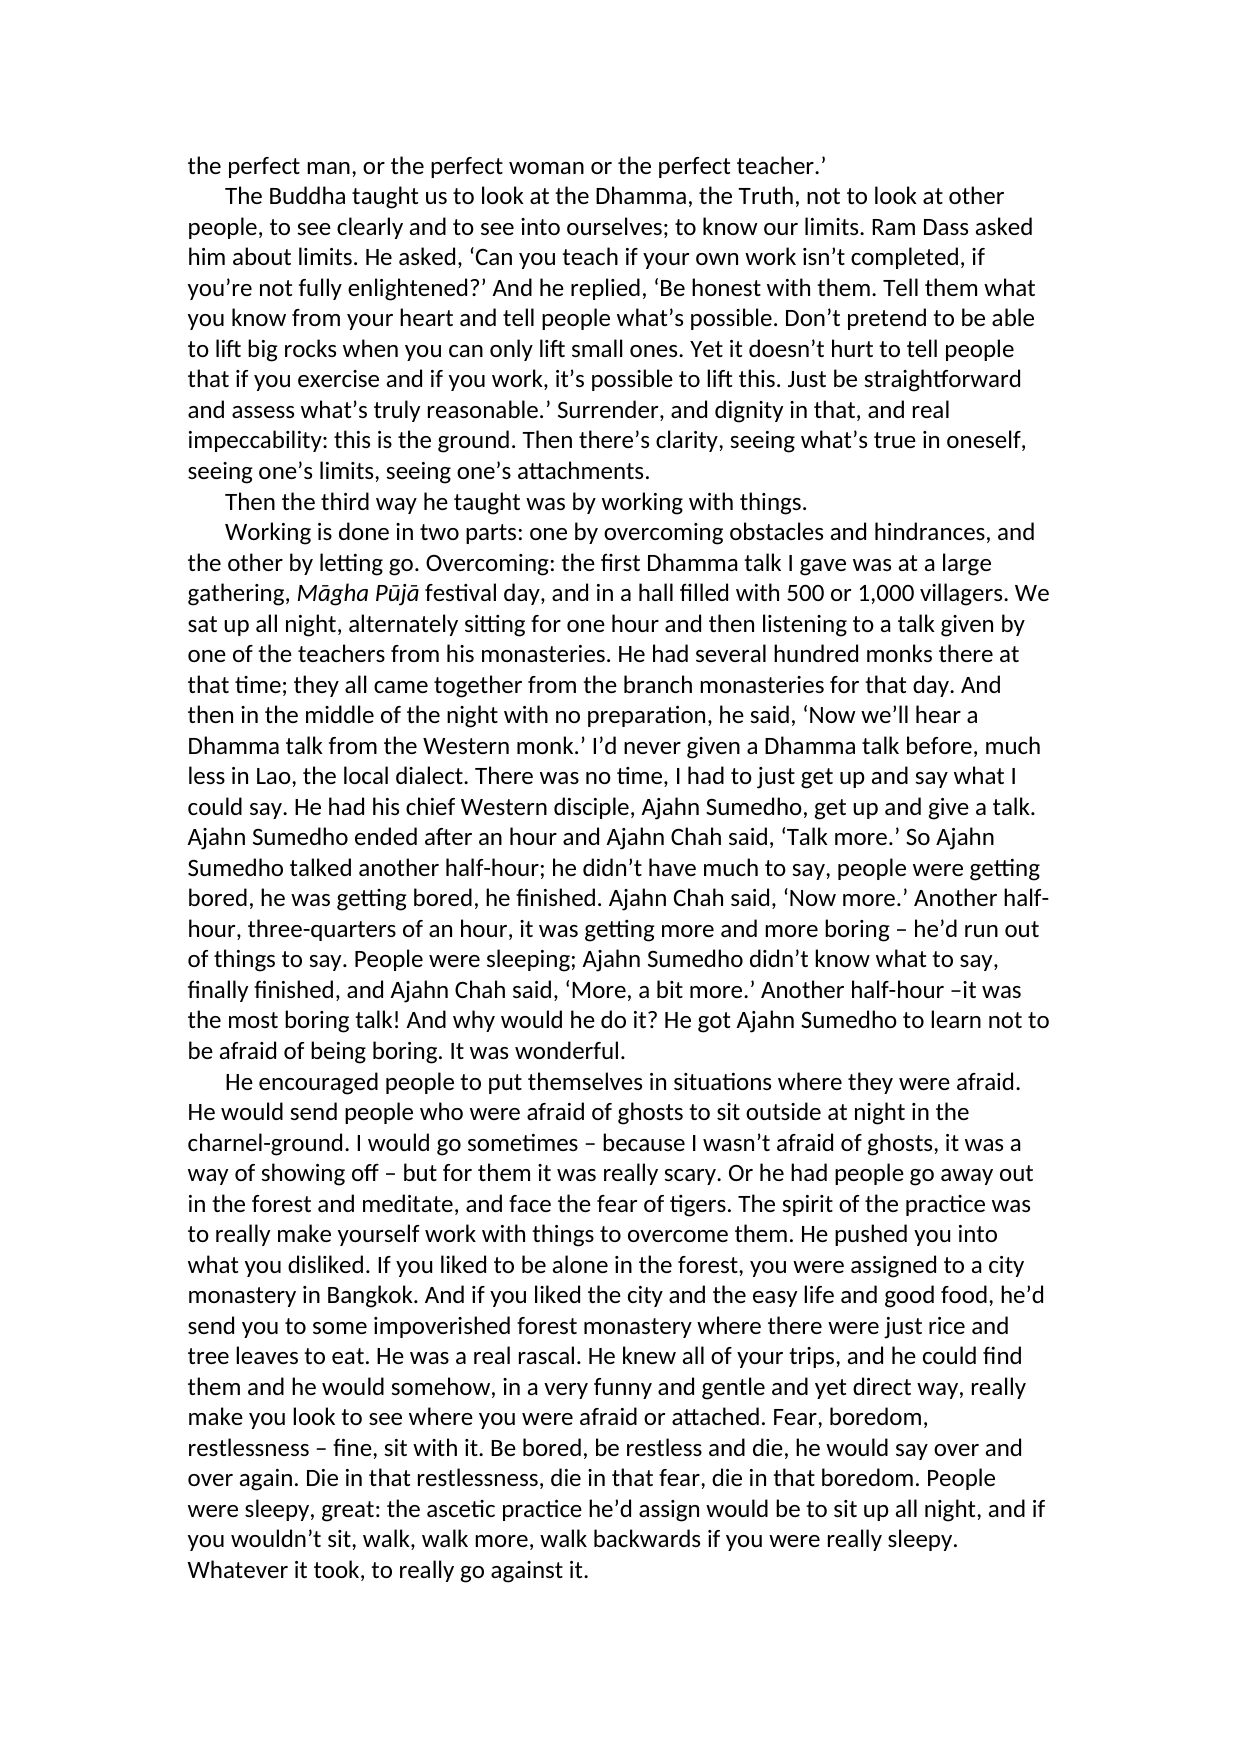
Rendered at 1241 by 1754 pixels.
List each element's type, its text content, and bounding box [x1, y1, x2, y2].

text Then the third way he taught was by working with things. [187, 486, 1053, 516]
text the perfect man, or the perfect woman or the perfect teacher.’ [187, 150, 1053, 181]
text He encouraged people to put themselves in situations where they were afraid. He would send people who were afraid of ghosts to sit outside at night in the charnel-ground. I would go sometimes – because I wasn’t afraid of ghosts, it was a way of showing off – but for them it was really scary. Or he had people go away out in the forest and meditate, and face the fear of tigers. The spirit of the practice was to really make yourself work with things to overcome them. He pushed you into what you disliked. If you liked to be alone in the forest, you were assigned to a city monastery in Bangkok. And if you liked the city and the easy life and good food, he’d send you to some impoverished forest monastery where there were just rice and tree leaves to eat. He was a real rascal. He knew all of your trips, and he could find them and he would somehow, in a very funny and gentle and yet direct way, really make you look to see where you were afraid or attached. Fear, boredom, restlessness – fine, sit with it. Be bored, be restless and die, he would say over and over again. Die in that restlessness, die in that fear, die in that boredom. People were sleepy, great: the ascetic practice he’d assign would be to sit up all night, and if you wouldn’t sit, walk, walk more, walk backwards if you were really sleepy. Whatever it took, to really go against it. [187, 1066, 1053, 1584]
text Working is done in two parts: one by overcoming obstacles and hindrances, and the other by letting go. Overcoming: the first Dhamma talk I gave was at a large gathering, Māgha Pūjā festival day, and in a hall filled with 500 or 1,000 villagers. We sat up all night, alternately sitting for one hour and then listening to a talk given by one of the teachers from his monasteries. He had several hundred monks there at that time; they all came together from the branch monasteries for that day. And then in the middle of the night with no preparation, he said, ‘Now we’ll hear a Dhamma talk from the Western monk.’ I’d never given a Dhamma talk before, much less in Lao, the local dialect. There was no time, I had to just get up and say what I could say. He had his chief Western disciple, Ajahn Sumedho, get up and give a talk. Ajahn Sumedho ended after an hour and Ajahn Chah said, ‘Talk more.’ So Ajahn Sumedho talked another half-hour; he didn’t have much to say, people were getting bored, he was getting bored, he finished. Ajahn Chah said, ‘Now more.’ Another half-hour, three-quarters of an hour, it was getting more and more boring – he’d run out of things to say. People were sleeping; Ajahn Sumedho didn’t know what to say, finally finished, and Ajahn Chah said, ‘More, a bit more.’ Another half-hour –it was the most boring talk! And why would he do it? He got Ajahn Sumedho to learn not to be afraid of being boring. It was wonderful. [187, 516, 1053, 1066]
text The Buddha taught us to look at the Dhamma, the Truth, not to look at other people, to see clearly and to see into ourselves; to know our limits. Ram Dass asked him about limits. He asked, ‘Can you teach if your own work isn’t completed, if you’re not fully enlightened?’ And he replied, ‘Be honest with them. Tell them what you know from your heart and tell people what’s possible. Don’t pretend to be able to lift big rocks when you can only lift small ones. Yet it doesn’t hurt to tell people that if you exercise and if you work, it’s possible to lift this. Just be straightforward and assess what’s truly reasonable.’ Surrender, and dignity in that, and real impeccability: this is the ground. Then there’s clarity, seeing what’s true in oneself, seeing one’s limits, seeing one’s attachments. [187, 181, 1053, 486]
